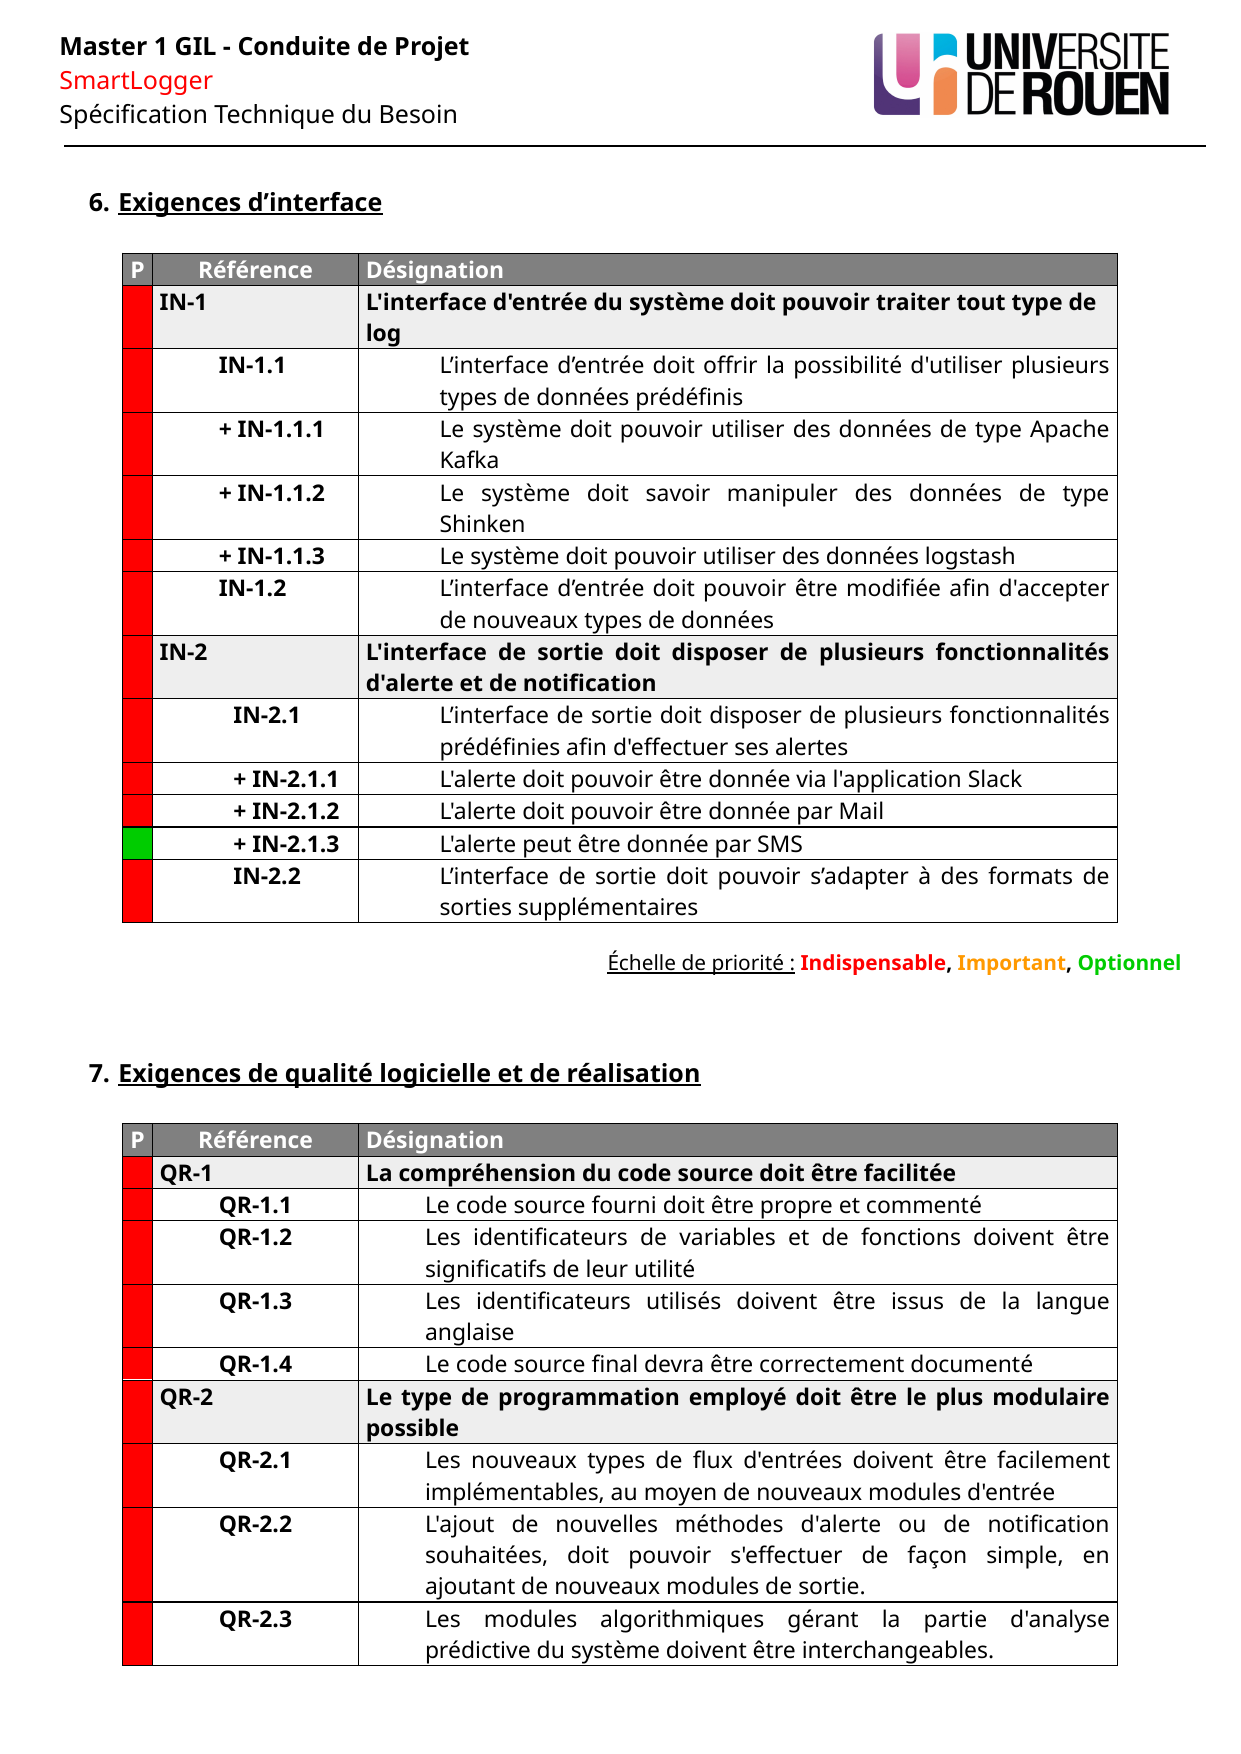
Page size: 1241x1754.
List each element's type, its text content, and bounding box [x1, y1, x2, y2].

table_cell IN-1 [153, 286, 358, 348]
table_cell IN-2.2 [153, 860, 358, 922]
table_cell Le système doit savoir manipuler des données de type Shinken [359, 476, 1117, 539]
table_header Référence [153, 1124, 358, 1156]
table_cell QR-1.1 [153, 1189, 358, 1220]
table_cell QR-2.1 [153, 1444, 358, 1507]
table_cell [123, 1157, 152, 1188]
table_cell IN-2 [153, 636, 358, 698]
table_header Désignation [359, 254, 1117, 285]
table_cell L'ajout de nouvelles méthodes d'alerte ou de notification souhaitées, doit pouvoir s'effectuer de façon simple, en ajoutant de nouveaux modules de sortie. [359, 1508, 1117, 1601]
table_cell L'interface de sortie doit disposer de plusieurs fonctionnalités d'alerte et de notification [359, 636, 1117, 698]
table_cell QR-2.2 [153, 1508, 358, 1601]
table_cell [123, 1603, 152, 1665]
picture [872, 32, 1170, 118]
subtitle Échelle de priorité : Indispensable, Important, Optionnel [133, 948, 1181, 977]
table_cell QR-1.4 [153, 1348, 358, 1379]
table_cell [123, 1508, 152, 1601]
table_cell [123, 828, 152, 859]
table_cell [123, 349, 152, 412]
table_cell [123, 699, 152, 762]
table_cell + IN-1.1.2 [153, 476, 358, 539]
table_cell [123, 413, 152, 475]
table_cell Les identificateurs utilisés doivent être issus de la langue anglaise [359, 1285, 1117, 1347]
table_cell [123, 1348, 152, 1379]
table_cell [123, 860, 152, 922]
table_cell + IN-1.1.1 [153, 413, 358, 475]
table_cell [123, 1189, 152, 1220]
table_cell IN-2.1 [153, 699, 358, 762]
table_cell [123, 540, 152, 571]
table_cell [123, 1444, 152, 1507]
subtitle Exigences de qualité logicielle et de réalisation [88, 1055, 1181, 1089]
table_cell Le type de programmation employé doit être le plus modulaire possible [359, 1381, 1117, 1443]
table_cell Le code source final devra être correctement documenté [359, 1348, 1117, 1379]
table_cell QR-2.3 [153, 1603, 358, 1665]
subtitle Exigences d’interface [88, 184, 1181, 218]
table_cell Le système doit pouvoir utiliser des données de type Apache Kafka [359, 413, 1117, 475]
table_cell Le système doit pouvoir utiliser des données logstash [359, 540, 1117, 571]
table_cell [123, 636, 152, 698]
table_cell Les modules algorithmiques gérant la partie d'analyse prédictive du système doivent être interchangeables. [359, 1603, 1117, 1665]
table_cell [123, 286, 152, 348]
table_cell [123, 795, 152, 826]
table_cell IN-1.2 [153, 572, 358, 635]
table_cell L'alerte doit pouvoir être donnée par Mail [359, 795, 1117, 826]
table_cell + IN-2.1.2 [153, 795, 358, 826]
table_cell L’interface de sortie doit pouvoir s’adapter à des formats de sorties supplémentaires [359, 860, 1117, 922]
table_cell + IN-1.1.3 [153, 540, 358, 571]
table_cell [123, 476, 152, 539]
table_header Désignation [359, 1124, 1117, 1156]
table_cell Les identificateurs de variables et de fonctions doivent être significatifs de leur utilité [359, 1221, 1117, 1284]
table_cell L’interface de sortie doit disposer de plusieurs fonctionnalités prédéfinies afin d'effectuer ses alertes [359, 699, 1117, 762]
table_cell QR-2 [153, 1381, 358, 1443]
table_cell Les nouveaux types de flux d'entrées doivent être facilement implémentables, au moyen de nouveaux modules d'entrée [359, 1444, 1117, 1507]
table_cell QR-1.3 [153, 1285, 358, 1347]
table_cell + IN-2.1.1 [153, 763, 358, 794]
table_cell L’interface d’entrée doit pouvoir être modifiée afin d'accepter de nouveaux types de données [359, 572, 1117, 635]
table_cell + IN-2.1.3 [153, 828, 358, 859]
table_cell [123, 763, 152, 794]
table_cell L’interface d’entrée doit offrir la possibilité d'utiliser plusieurs types de données prédéfinis [359, 349, 1117, 412]
table_cell L'alerte doit pouvoir être donnée via l'application Slack [359, 763, 1117, 794]
table_cell [123, 1381, 152, 1443]
table_cell L'alerte peut être donnée par SMS [359, 828, 1117, 859]
table_header P [123, 1124, 152, 1156]
table_header P [123, 254, 152, 285]
table_header Référence [153, 254, 358, 285]
table_cell L'interface d'entrée du système doit pouvoir traiter tout type de log [359, 286, 1117, 348]
table_cell IN-1.1 [153, 349, 358, 412]
table_cell [123, 1221, 152, 1284]
table_cell QR-1 [153, 1157, 358, 1188]
table_cell Le code source fourni doit être propre et commenté [359, 1189, 1117, 1220]
table_cell La compréhension du code source doit être facilitée [359, 1157, 1117, 1188]
table_cell QR-1.2 [153, 1221, 358, 1284]
table_cell [123, 1285, 152, 1347]
table_cell [123, 572, 152, 635]
